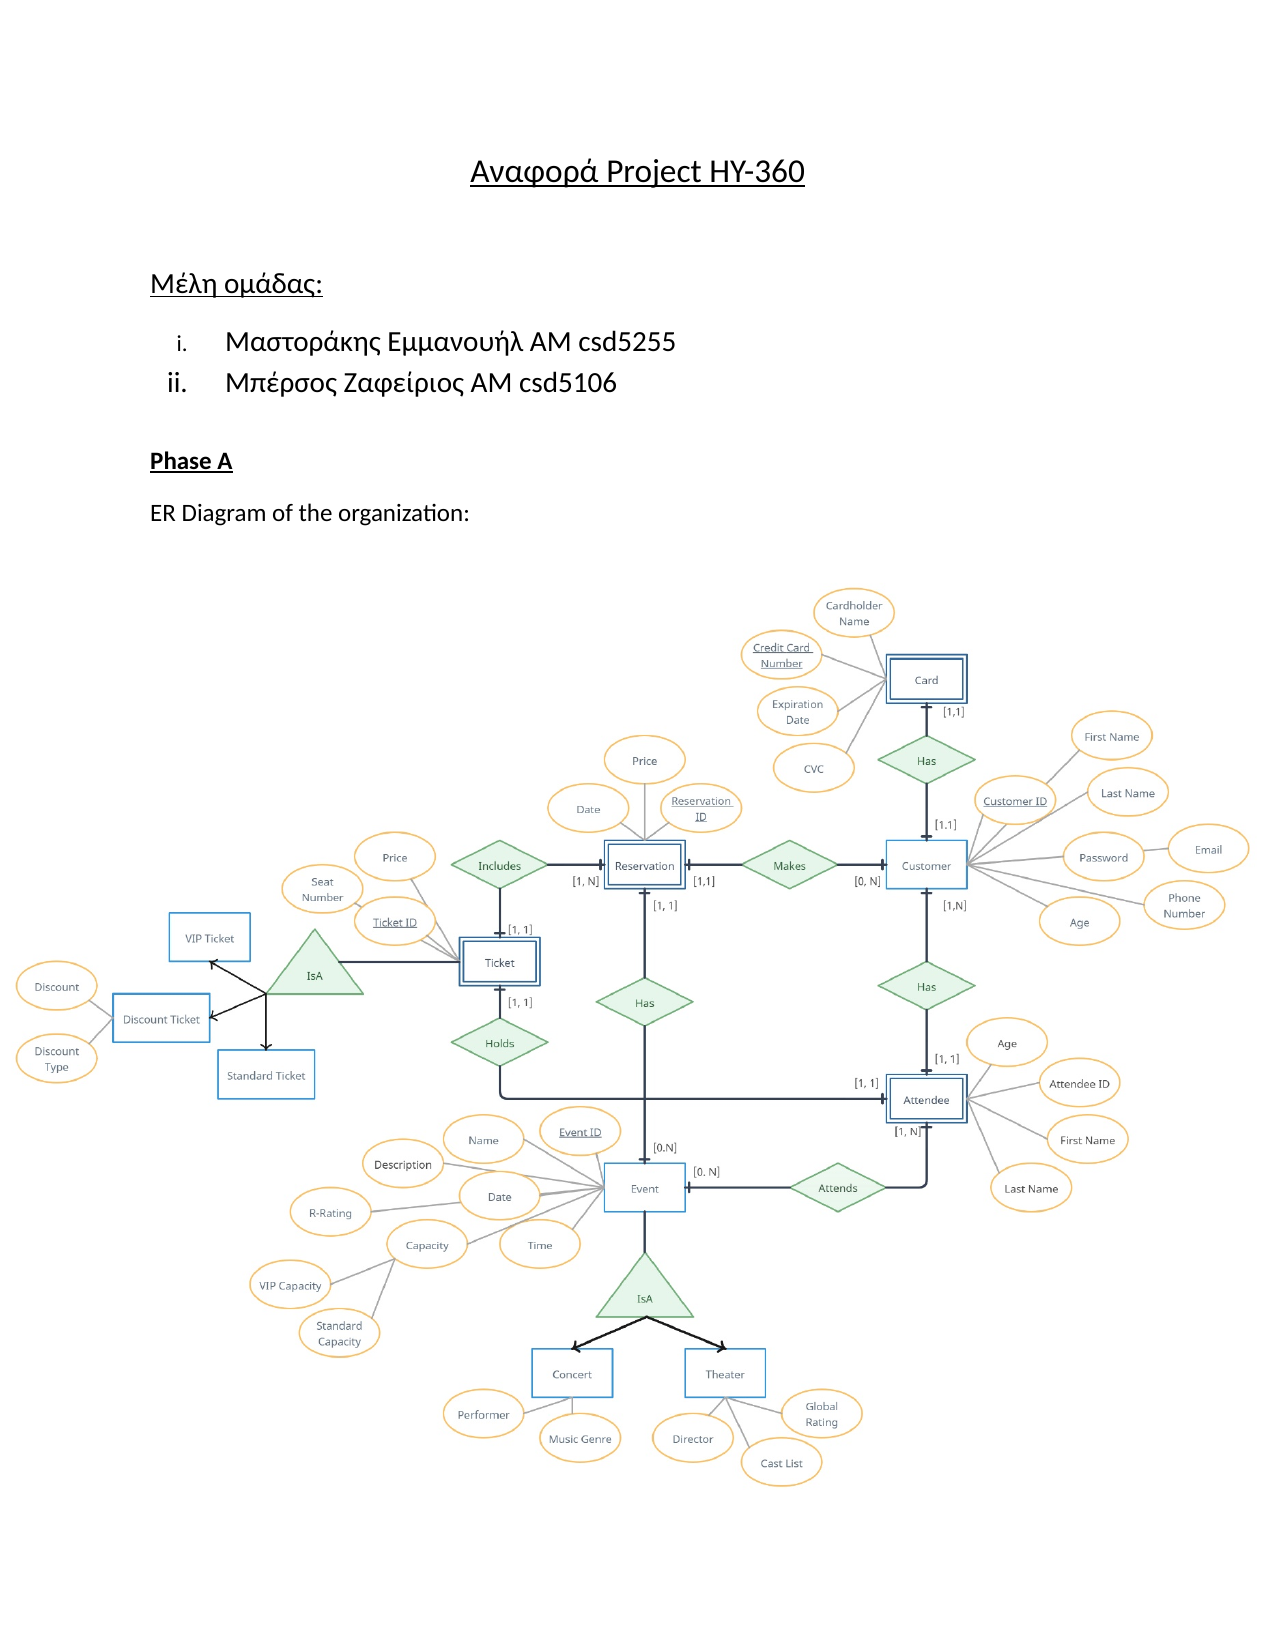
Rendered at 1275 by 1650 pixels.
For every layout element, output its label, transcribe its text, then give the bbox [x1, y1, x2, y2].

text Phase A [150, 446, 1125, 476]
text Μέλη ομάδας: [150, 265, 1125, 301]
text ER Diagram of the organization: [150, 497, 1125, 528]
list Μπέρσος Ζαφείριος ΑΜ csd5106 [187, 364, 1125, 399]
list Μαστοράκης Εμμανουήλ AM csd5255 [187, 323, 1125, 358]
text Αναφορά Project ΗΥ-360 [150, 150, 1125, 191]
